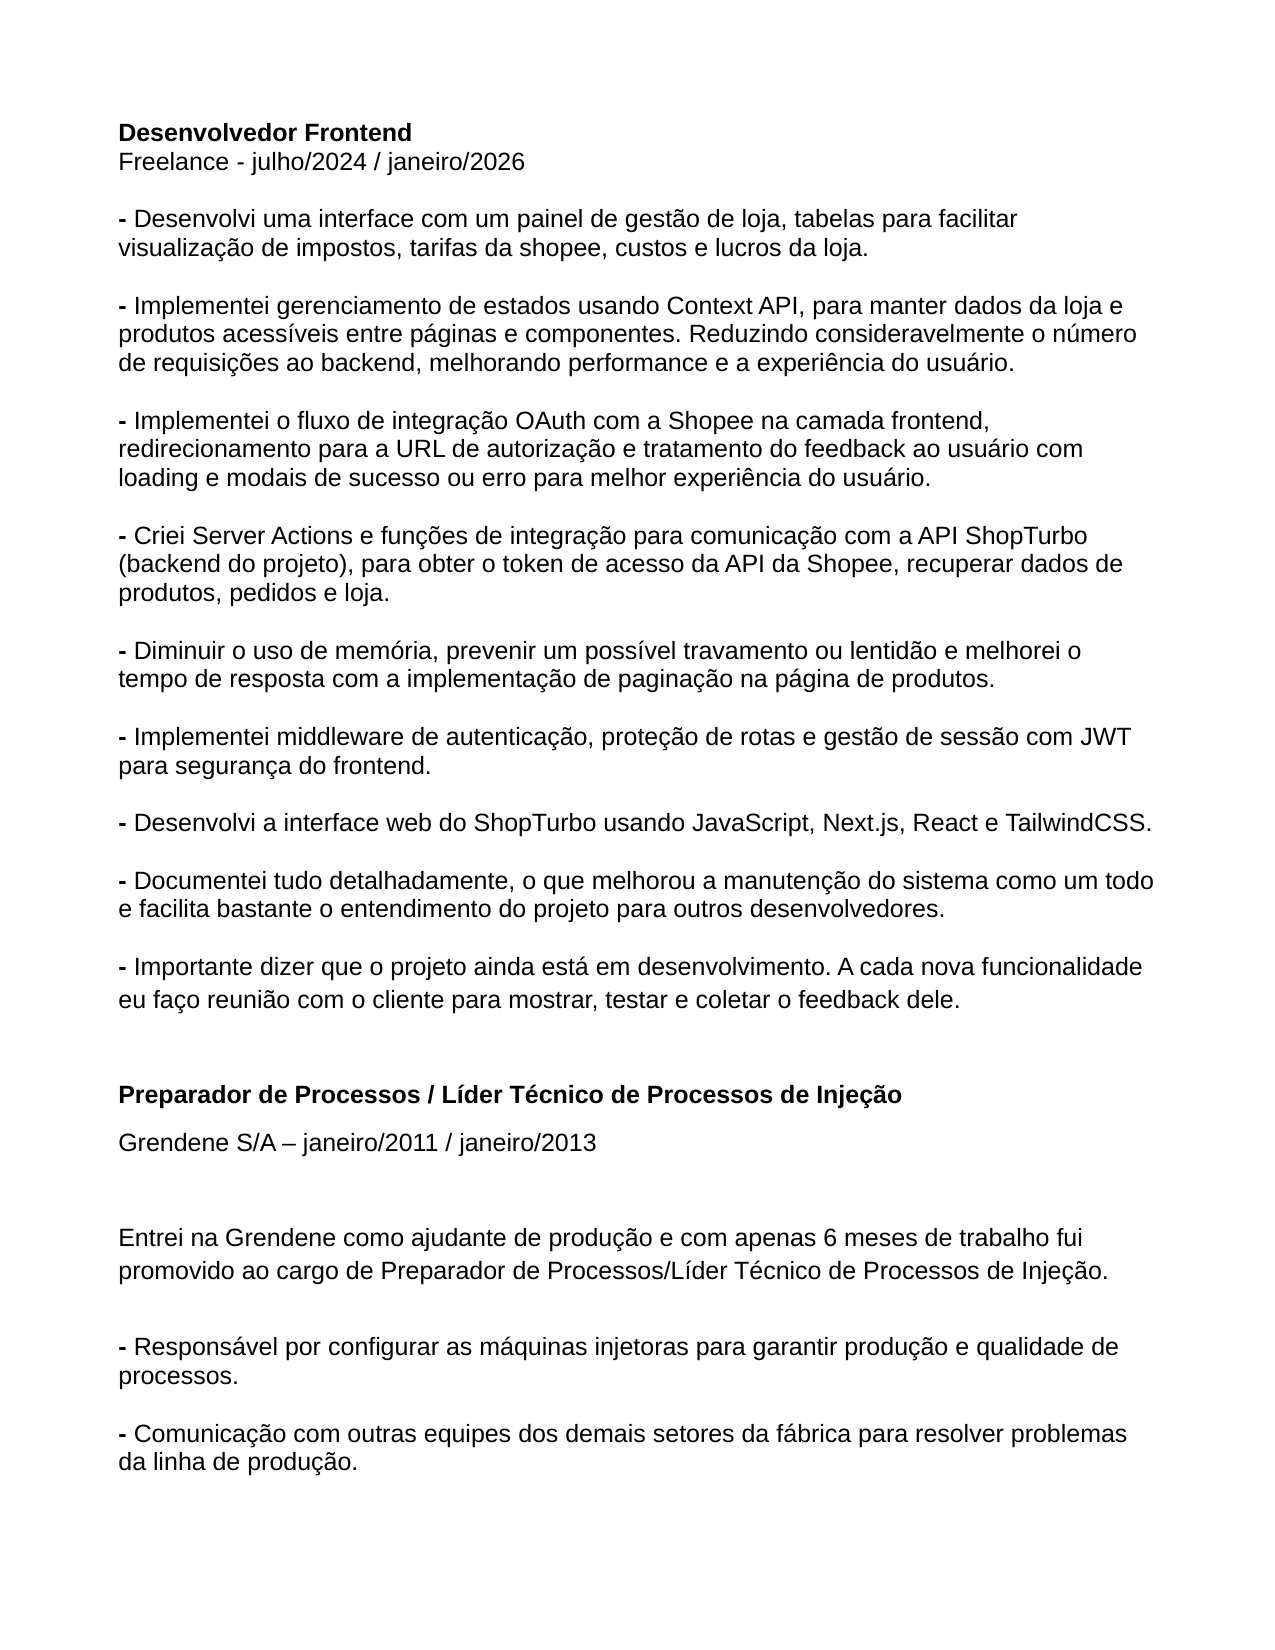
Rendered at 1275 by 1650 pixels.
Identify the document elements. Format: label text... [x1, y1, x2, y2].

text - Responsável por configurar as máquinas injetoras para garantir produção e qualidade de processos. [118, 1332, 1157, 1390]
text Entrei na Grendene como ajudante de produção e com apenas 6 meses de trabalho fui promovido ao cargo de Preparador de Processos/Líder Técnico de Processos de Injeção. [118, 1223, 1157, 1285]
text - Documentei tudo detalhadamente, o que melhorou a manutenção do sistema como um todo e facilita bastante o entendimento do projeto para outros desenvolvedores. [118, 866, 1157, 923]
text - Criei Server Actions e funções de integração para comunicação com a API ShopTurbo (backend do projeto), para obter o token de acesso da API da Shopee, recuperar dados de produtos, pedidos e loja. [118, 521, 1157, 607]
text - Diminuir o uso de memória, prevenir um possível travamento ou lentidão e melhorei o tempo de resposta com a implementação de paginação na página de produtos. [118, 636, 1157, 693]
text - Comunicação com outras equipes dos demais setores da fábrica para resolver problemas da linha de produção. [118, 1418, 1157, 1476]
text Desenvolvedor Frontend [118, 118, 1157, 147]
text - Implementei middleware de autenticação, proteção de rotas e gestão de sessão com JWT para segurança do frontend. [118, 722, 1157, 779]
text Grendene S/A – janeiro/2011 / janeiro/2013 [118, 1128, 1157, 1156]
text - Desenvolvi uma interface com um painel de gestão de loja, tabelas para facilitar visualização de impostos, tarifas da shopee, custos e lucros da loja. [118, 204, 1157, 262]
text Preparador de Processos / Líder Técnico de Processos de Injeção [118, 1080, 1157, 1109]
text - Implementei o fluxo de integração OAuth com a Shopee na camada frontend, redirecionamento para a URL de autorização e tratamento do feedback ao usuário com loading e modais de sucesso ou erro para melhor experiência do usuário. [118, 406, 1157, 492]
text Freelance - julho/2024 / janeiro/2026 [118, 147, 1157, 176]
text - Desenvolvi a interface web do ShopTurbo usando JavaScript, Next.js, React e TailwindCSS. [118, 808, 1157, 837]
text - Implementei gerenciamento de estados usando Context API, para manter dados da loja e produtos acessíveis entre páginas e componentes. Reduzindo consideravelmente o número de requisições ao backend, melhorando performance e a experiência do usuário. [118, 291, 1157, 377]
text - Importante dizer que o projeto ainda está em desenvolvimento. A cada nova funcionalidade eu faço reunião com o cliente para mostrar, testar e coletar o feedback dele. [118, 952, 1157, 1014]
